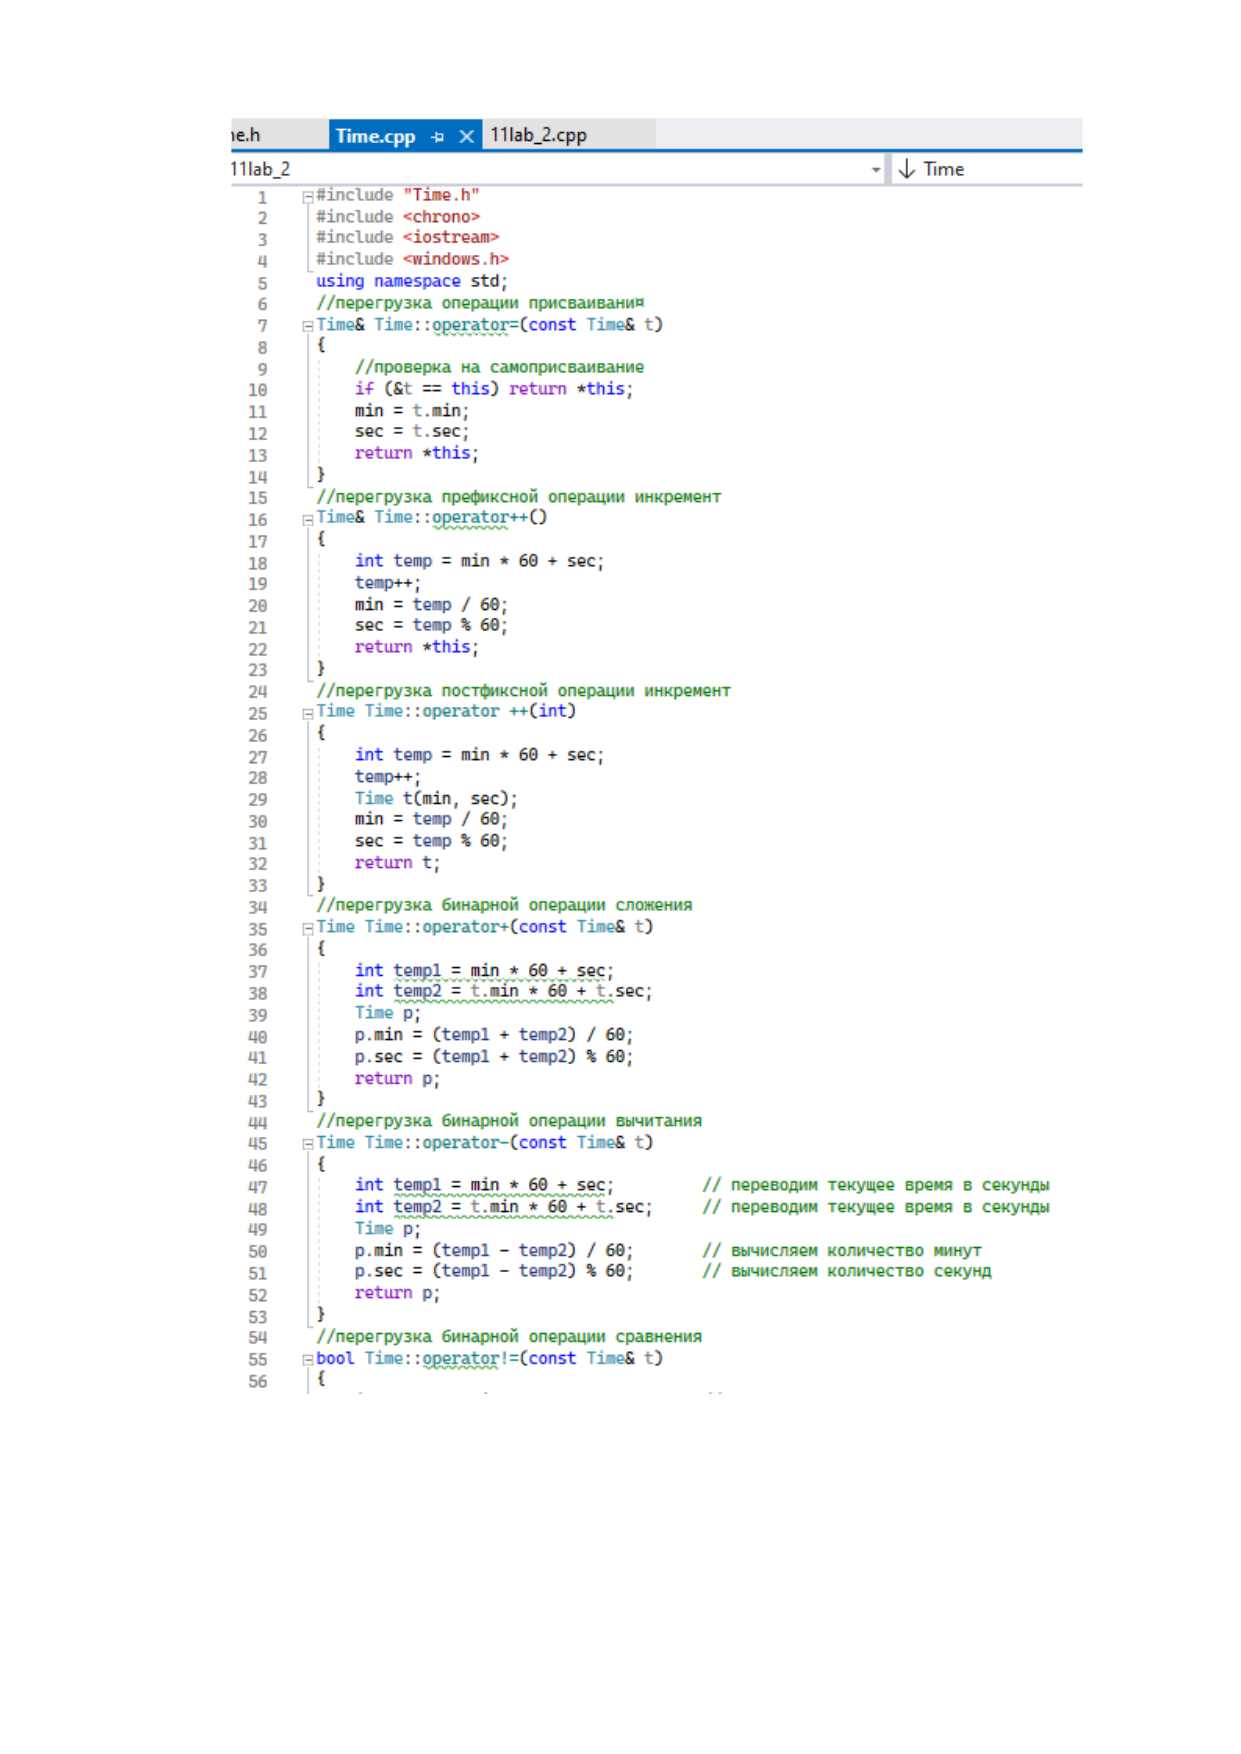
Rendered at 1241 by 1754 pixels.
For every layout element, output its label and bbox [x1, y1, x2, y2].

picture [231, 118, 1083, 1394]
